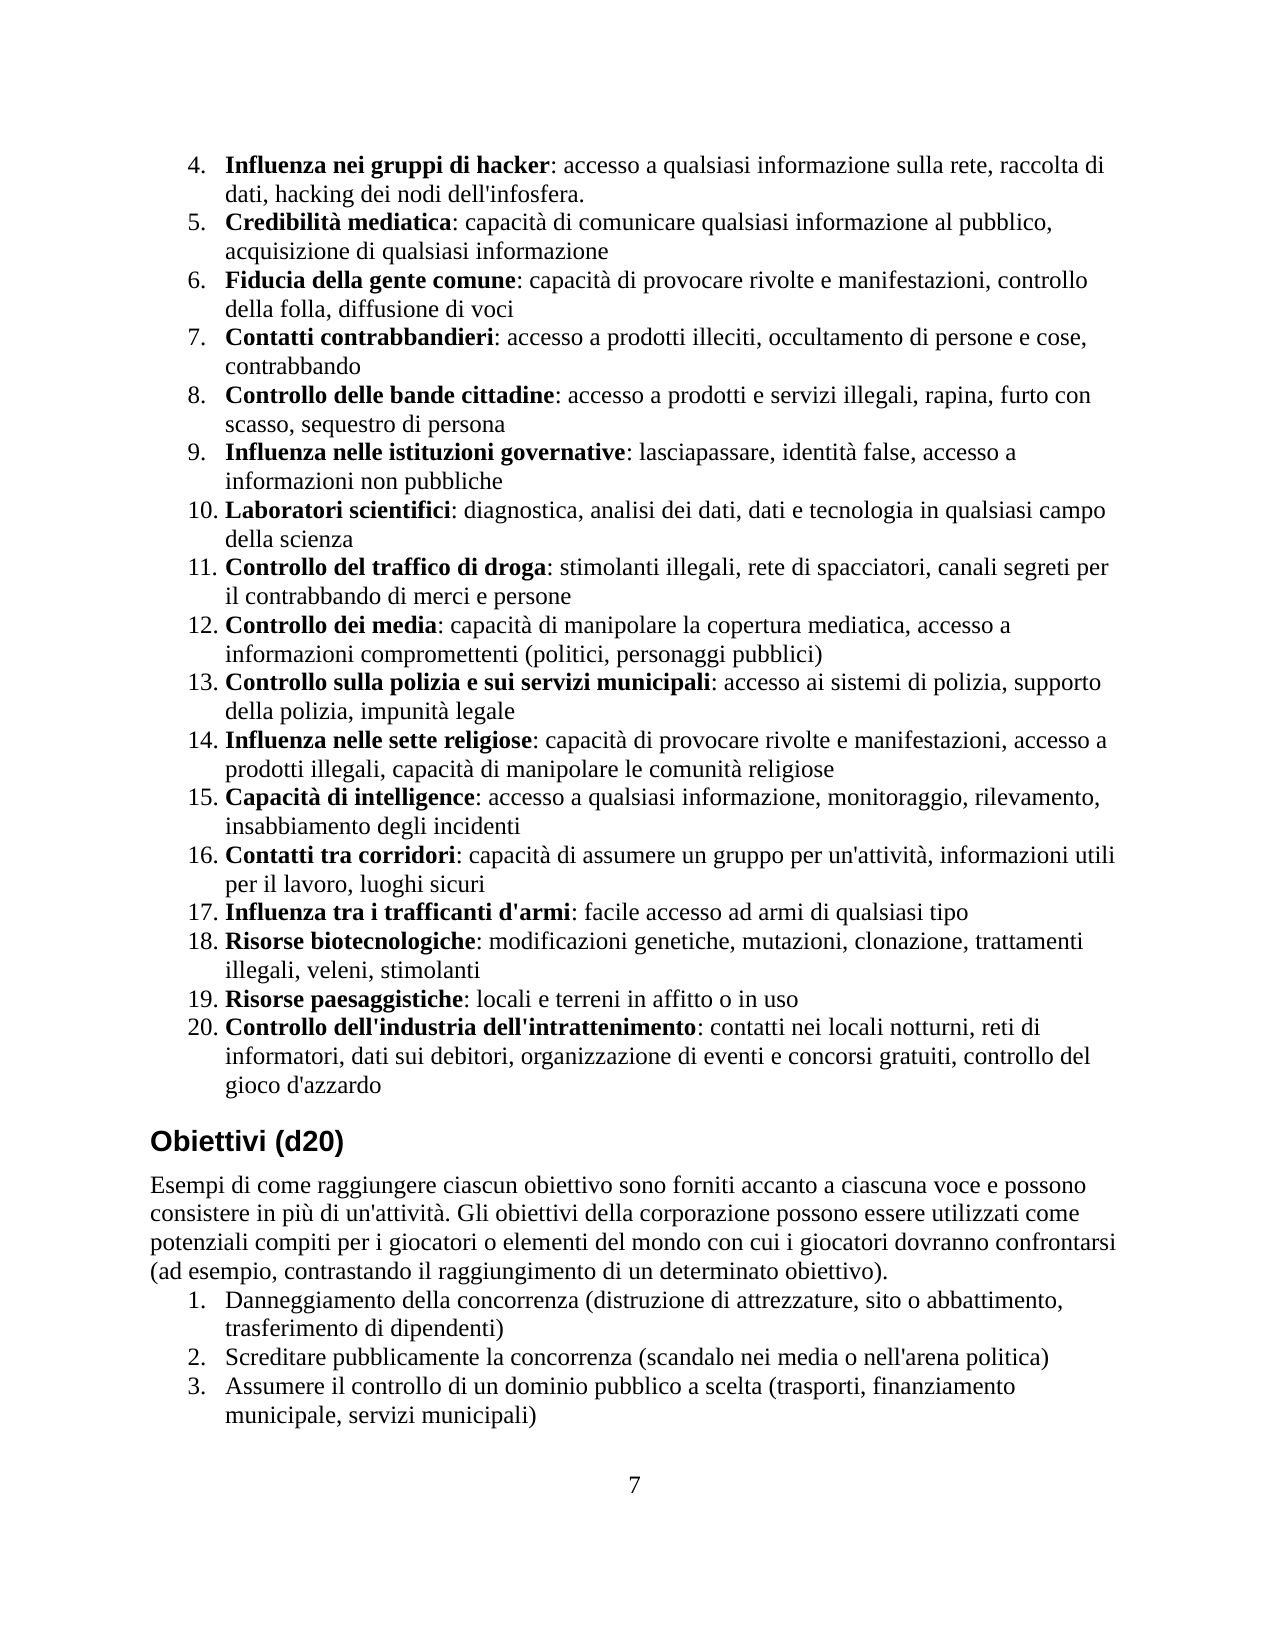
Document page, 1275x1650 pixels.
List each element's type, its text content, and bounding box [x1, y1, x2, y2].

list Controllo delle bande cittadine: accesso a prodotti e servizi illegali, rapina, furto con scasso, sequestro di persona [187, 380, 1125, 437]
list Fiducia della gente comune: capacità di provocare rivolte e manifestazioni, controllo della folla, diffusione di voci [187, 265, 1125, 322]
list Controllo sulla polizia e sui servizi municipali: accesso ai sistemi di polizia, supporto della polizia, impunità legale [187, 667, 1125, 725]
list Controllo del traffico di droga: stimolanti illegali, rete di spacciatori, canali segreti per il contrabbando di merci e persone [187, 552, 1125, 610]
list Influenza nei gruppi di hacker: accesso a qualsiasi informazione sulla rete, raccolta di dati, hacking dei nodi dell'infosfera. [187, 150, 1125, 207]
list Laboratori scientifici: diagnostica, analisi dei dati, dati e tecnologia in qualsiasi campo della scienza [187, 495, 1125, 552]
list Controllo dell'industria dell'intrattenimento: contatti nei locali notturni, reti di informatori, dati sui debitori, organizzazione di eventi e concorsi gratuiti, controllo del gioco d'azzardo [187, 1012, 1125, 1099]
list Risorse paesaggistiche: locali e terreni in affitto o in uso [187, 984, 1125, 1012]
list Influenza nelle istituzioni governative: lasciapassare, identità false, accesso a informazioni non pubbliche [187, 437, 1125, 495]
list Influenza nelle sette religiose: capacità di provocare rivolte e manifestazioni, accesso a prodotti illegali, capacità di manipolare le comunità religiose [187, 725, 1125, 782]
text Esempi di come raggiungere ciascun obiettivo sono forniti accanto a ciascuna voce e possono consistere in più di un'attività. Gli obiettivi della corporazione possono essere utilizzati come potenziali compiti per i giocatori o elementi del mondo con cui i giocatori dovranno confrontarsi (ad esempio, contrastando il raggiungimento di un determinato obiettivo). [150, 1170, 1125, 1285]
list Credibilità mediatica: capacità di comunicare qualsiasi informazione al pubblico, acquisizione di qualsiasi informazione [187, 207, 1125, 265]
list Capacità di intelligence: accesso a qualsiasi informazione, monitoraggio, rilevamento, insabbiamento degli incidenti [187, 782, 1125, 840]
list Contatti contrabbandieri: accesso a prodotti illeciti, occultamento di persone e cose, contrabbando [187, 322, 1125, 380]
list Controllo dei media: capacità di manipolare la copertura mediatica, accesso a informazioni compromettenti (politici, personaggi pubblici) [187, 610, 1125, 667]
subtitle Obiettivi (d20) [150, 1124, 1125, 1157]
list Influenza tra i trafficanti d'armi: facile accesso ad armi di qualsiasi tipo [187, 897, 1125, 926]
list Danneggiamento della concorrenza (distruzione di attrezzature, sito o abbattimento, trasferimento di dipendenti) [187, 1285, 1125, 1342]
list Screditare pubblicamente la concorrenza (scandalo nei media o nell'arena politica) [187, 1342, 1125, 1371]
list Contatti tra corridori: capacità di assumere un gruppo per un'attività, informazioni utili per il lavoro, luoghi sicuri [187, 840, 1125, 897]
list Risorse biotecnologiche: modificazioni genetiche, mutazioni, clonazione, trattamenti illegali, veleni, stimolanti [187, 926, 1125, 984]
list Assumere il controllo di un dominio pubblico a scelta (trasporti, finanziamento municipale, servizi municipali) [187, 1371, 1125, 1428]
